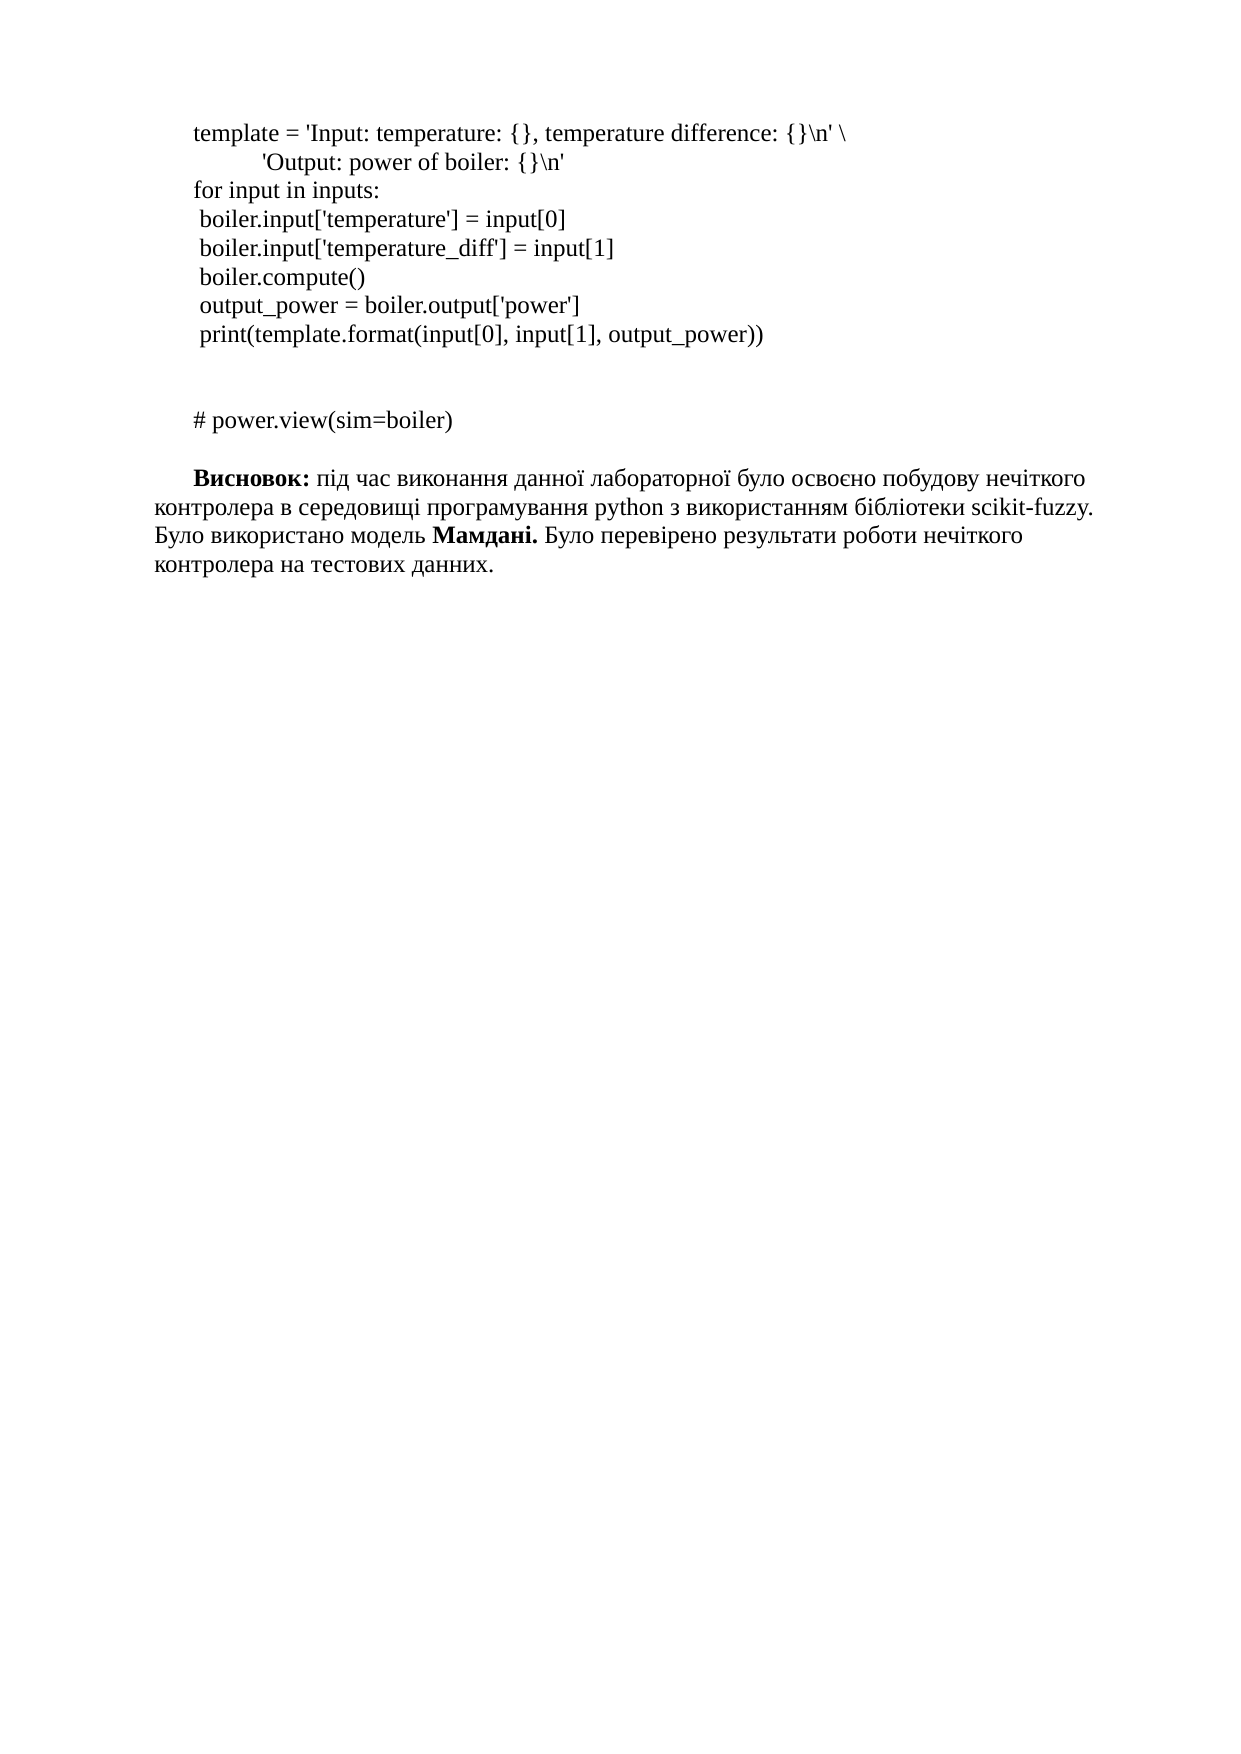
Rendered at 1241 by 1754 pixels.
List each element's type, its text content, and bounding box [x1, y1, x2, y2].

text print(template.format(input[0], input[1], output_power)) [154, 319, 1122, 348]
text boiler.compute() [154, 262, 1122, 291]
text boiler.input['temperature'] = input[0] [154, 204, 1122, 233]
text boiler.input['temperature_diff'] = input[1] [154, 233, 1122, 262]
text Висновок: під час виконання данної лабораторної було освоєно побудову нечіткого контролера в середовищі програмування python з використанням бібліотеки scikit-fuzzy. Було використано модель Мамдані. Було перевірено результати роботи нечіткого контролера на тестових данних. [154, 463, 1122, 578]
text # power.view(sim=boiler) [154, 406, 1122, 434]
text output_power = boiler.output['power'] [154, 291, 1122, 319]
text template = 'Input: temperature: {}, temperature difference: {}\n' \ [154, 118, 1122, 147]
text for input in inputs: [154, 176, 1122, 204]
text 'Output: power of boiler: {}\n' [154, 147, 1122, 176]
